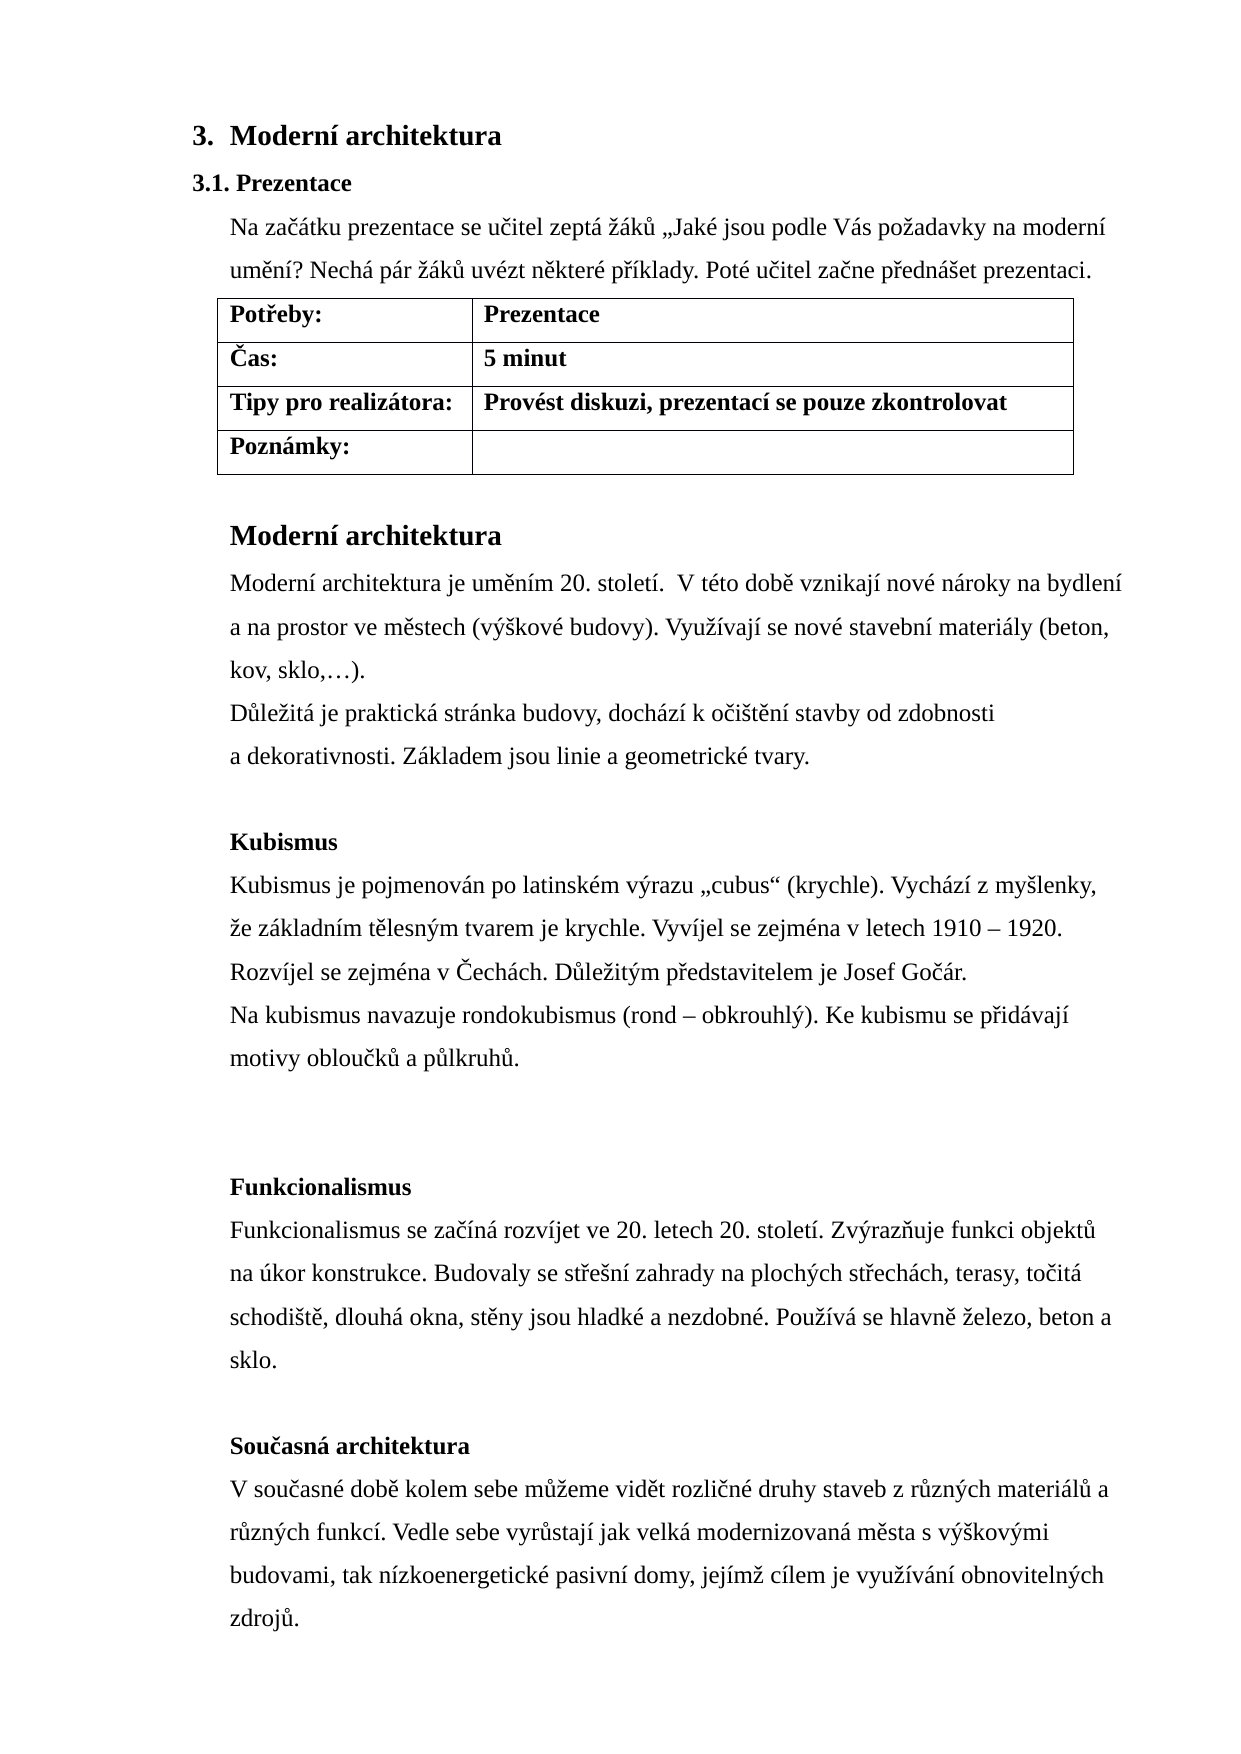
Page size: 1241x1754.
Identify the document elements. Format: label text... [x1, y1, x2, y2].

text Funkcionalismus se začíná rozvíjet ve 20. letech 20. století. Zvýrazňuje funkci objektů na úkor konstrukce. Budovaly se střešní zahrady na plochých střechách, terasy, točitá schodiště, dlouhá okna, stěny jsou hladké a nezdobné. Používá se hlavně železo, beton a sklo. [229, 1215, 1122, 1373]
text Moderní architektura [229, 518, 1122, 552]
text 3.1. Prezentace [192, 168, 1122, 197]
text V současné době kolem sebe můžeme vidět rozličné druhy staveb z různých materiálů a různých funkcí. Vedle sebe vyrůstají jak velká modernizovaná města s výškovými budovami, tak nízkoenergetické pasivní domy, jejímž cílem je využívání obnovitelných zdrojů. [229, 1474, 1122, 1632]
text Důležitá je praktická stránka budovy, dochází k očištění stavby od zdobnosti a dekorativnosti. Základem jsou linie a geometrické tvary. [229, 698, 1122, 770]
table_cell 5 minut [473, 343, 1073, 386]
table_cell Tipy pro realizátora: [218, 387, 472, 430]
table_cell Poznámky: [218, 431, 472, 474]
text Současná architektura [229, 1431, 1122, 1460]
list Moderní architektura [192, 118, 1122, 152]
text Na začátku prezentace se učitel zeptá žáků „Jaké jsou podle Vás požadavky na moderní umění? Nechá pár žáků uvézt některé příklady. Poté učitel začne přednášet prezentaci. [229, 212, 1122, 283]
text Funkcionalismus [229, 1172, 1122, 1201]
table_cell Provést diskuzi, prezentací se pouze zkontrolovat [473, 387, 1073, 430]
table_cell [473, 431, 1073, 474]
table_header Prezentace [473, 299, 1073, 342]
text Kubismus je pojmenován po latinském výrazu „cubus“ (krychle). Vychází z myšlenky, že základním tělesným tvarem je krychle. Vyvíjel se zejména v letech 1910 – 1920. Rozvíjel se zejména v Čechách. Důležitým představitelem je Josef Gočár. [229, 870, 1122, 985]
table_cell Čas: [218, 343, 472, 386]
text Kubismus [229, 827, 1122, 856]
text Moderní architektura je uměním 20. století. V této době vznikají nové nároky na bydlení a na prostor ve městech (výškové budovy). Využívají se nové stavební materiály (beton, kov, sklo,…). [229, 568, 1122, 683]
text Na kubismus navazuje rondokubismus (rond – obkrouhlý). Ke kubismu se přidávají motivy obloučků a půlkruhů. [229, 1000, 1122, 1072]
table_header Potřeby: [218, 299, 472, 342]
